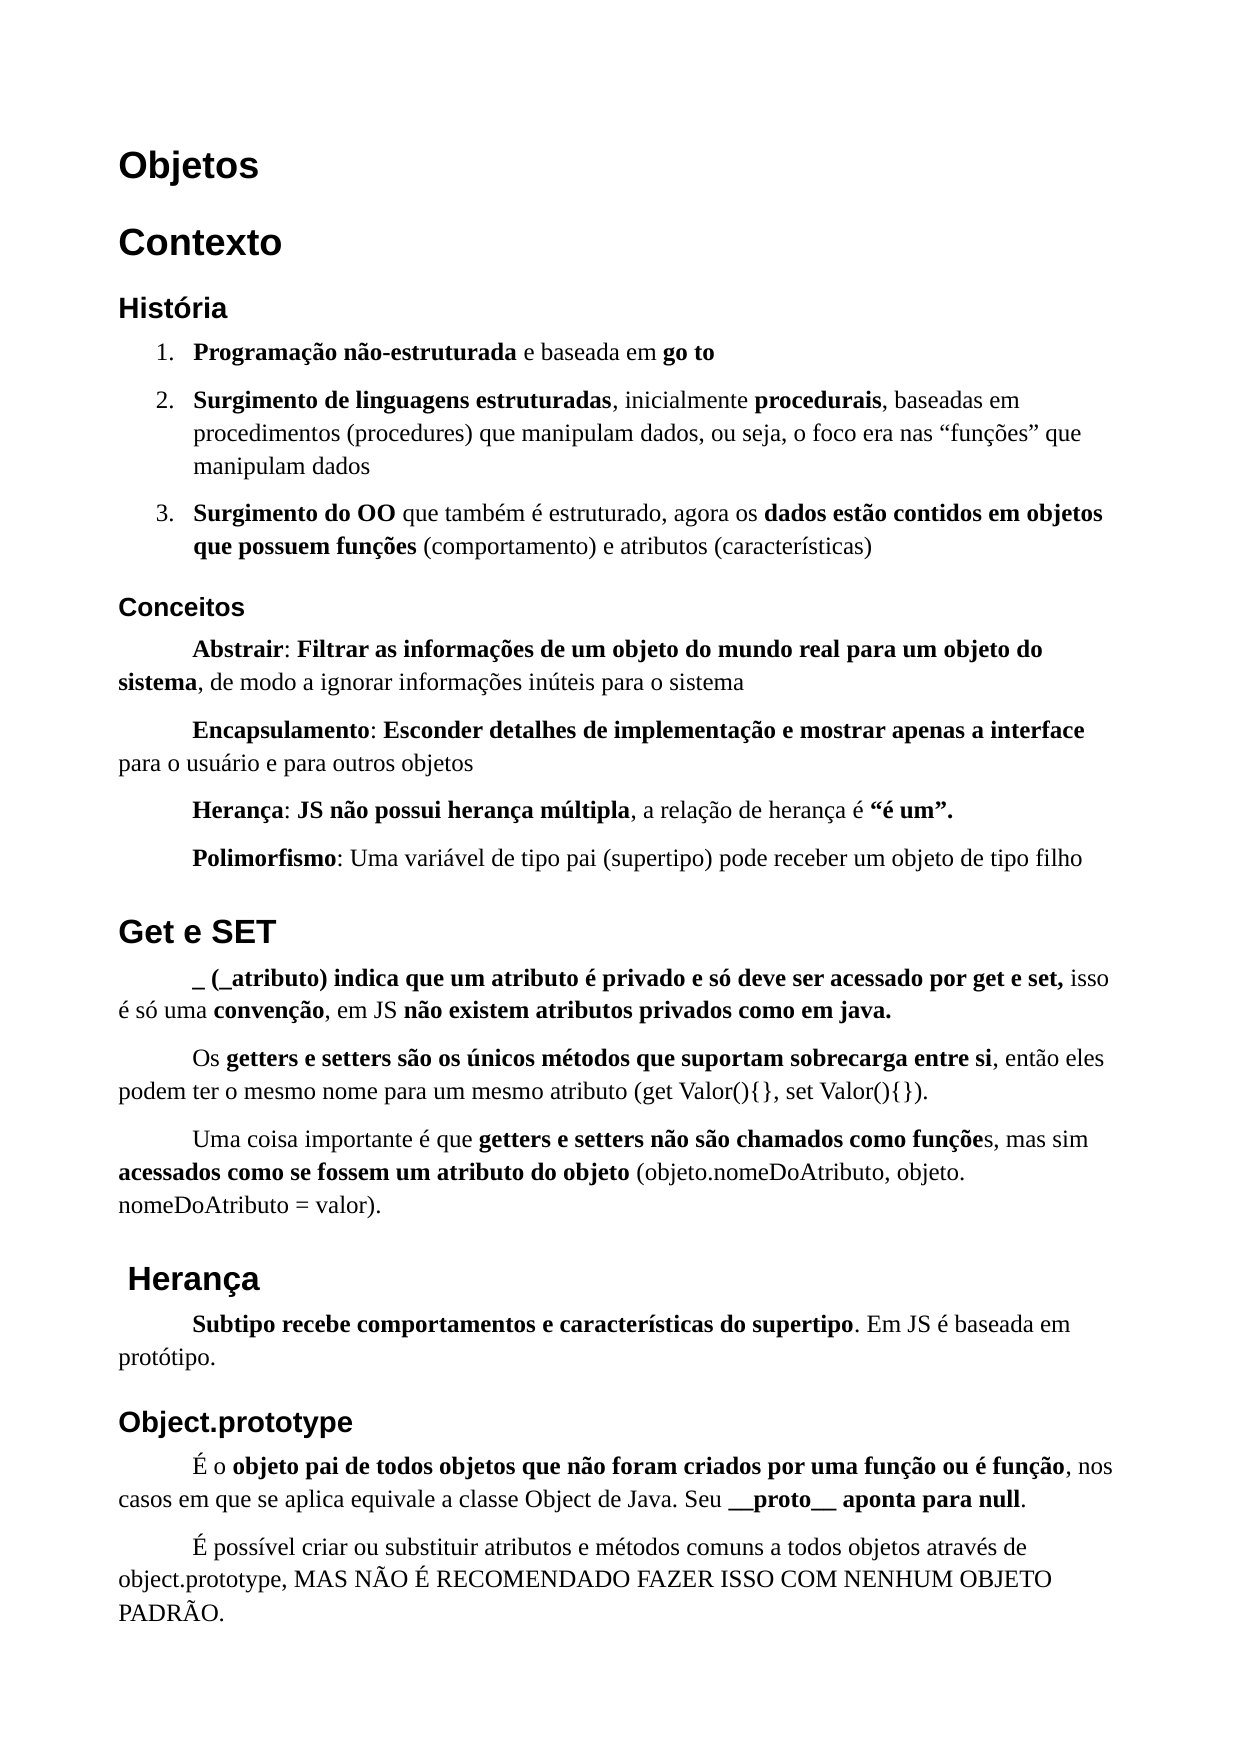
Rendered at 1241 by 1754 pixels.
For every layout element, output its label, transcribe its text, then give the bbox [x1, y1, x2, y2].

list Programação não-estruturada e baseada em go to [156, 337, 1122, 366]
subtitle Objetos [118, 143, 1122, 187]
text É possível criar ou substituir atributos e métodos comuns a todos objetos através de object.prototype, MAS NÃO É RECOMENDADO FAZER ISSO COM NENHUM OBJETO PADRÃO. [118, 1532, 1122, 1626]
text É o objeto pai de todos objetos que não foram criados por uma função ou é função, nos casos em que se aplica equivale a classe Object de Java. Seu __proto__ aponta para null. [118, 1451, 1122, 1513]
list Surgimento do OO que também é estruturado, agora os dados estão contidos em objetos que possuem funções (comportamento) e atributos (características) [156, 498, 1122, 560]
text Abstrair: Filtrar as informações de um objeto do mundo real para um objeto do sistema, de modo a ignorar informações inúteis para o sistema [118, 634, 1122, 696]
subtitle Contexto [118, 220, 1122, 264]
subtitle Herança [118, 1258, 1122, 1297]
subtitle Object.prototype [118, 1405, 1122, 1438]
subtitle História [118, 291, 1122, 324]
list Surgimento de linguagens estruturadas, inicialmente procedurais, baseadas em procedimentos (procedures) que manipulam dados, ou seja, o foco era nas “funções” que manipulam dados [156, 385, 1122, 479]
text Subtipo recebe comportamentos e características do supertipo. Em JS é baseada em protótipo. [118, 1309, 1122, 1371]
text Polimorfismo: Uma variável de tipo pai (supertipo) pode receber um objeto de tipo filho [118, 843, 1122, 872]
text Encapsulamento: Esconder detalhes de implementação e mostrar apenas a interface para o usuário e para outros objetos [118, 715, 1122, 777]
text Herança: JS não possui herança múltipla, a relação de herança é “é um”. [118, 795, 1122, 824]
text _ (_atributo) indica que um atributo é privado e só deve ser acessado por get e set, isso é só uma convenção, em JS não existem atributos privados como em java. [118, 963, 1122, 1024]
subtitle Conceitos [118, 591, 1122, 622]
text Uma coisa importante é que getters e setters não são chamados como funções, mas sim acessados como se fossem um atributo do objeto (objeto.nomeDoAtributo, objeto. nomeDoAtributo = valor). [118, 1124, 1122, 1219]
text Os getters e setters são os únicos métodos que suportam sobrecarga entre si, então eles podem ter o mesmo nome para um mesmo atributo (get Valor(){}, set Valor(){}). [118, 1043, 1122, 1105]
subtitle Get e SET [118, 911, 1122, 950]
